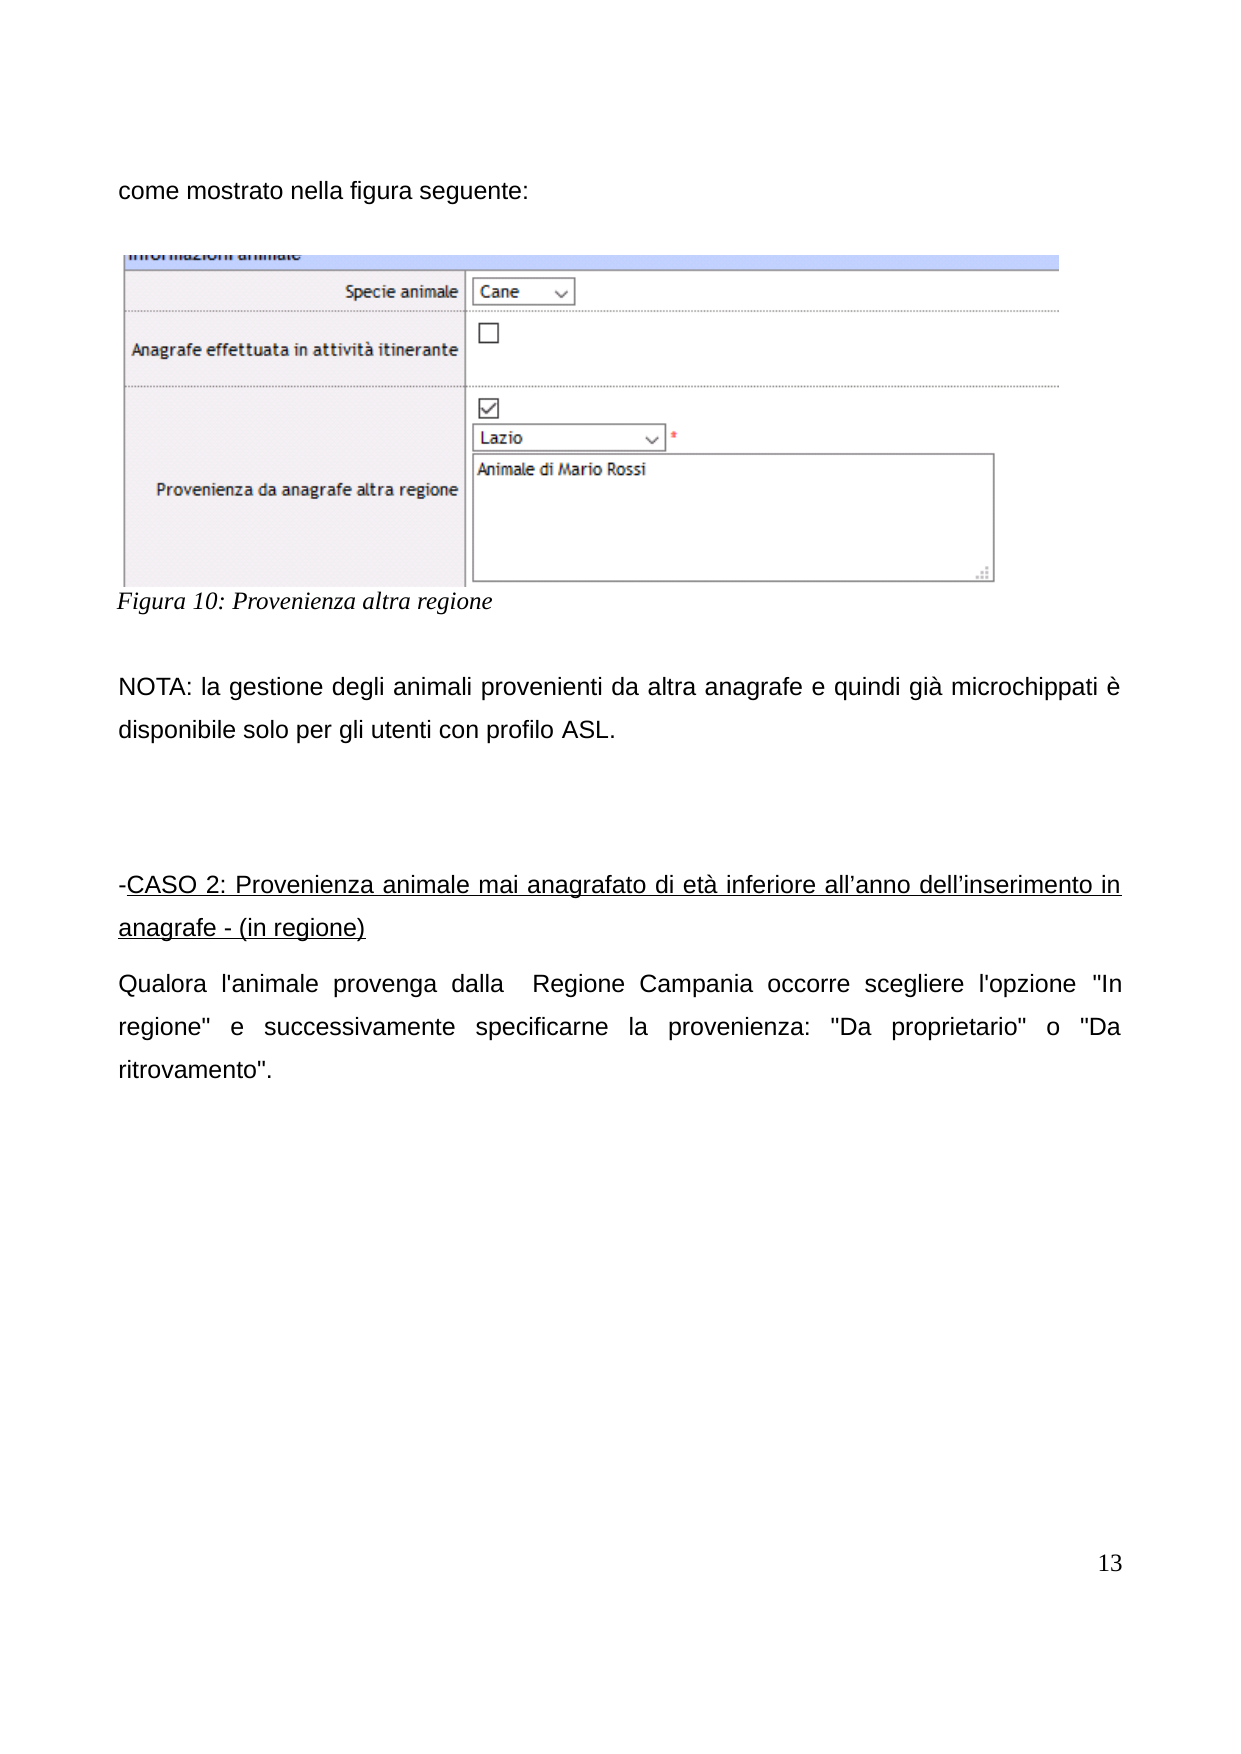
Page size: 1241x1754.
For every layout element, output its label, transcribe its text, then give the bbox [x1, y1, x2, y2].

text Figura 10: Provenienza altra regione [117, 587, 1059, 615]
text -CASO 2: Provenienza animale mai anagrafato di età inferiore all’anno dell’inserimento in anagrafe - (in regione) [118, 827, 1122, 942]
text come mostrato nella figura seguente: [118, 176, 1122, 205]
text NOTA: la gestione degli animali provenienti da altra anagrafe e quindi già microchippati è disponibile solo per gli utenti con profilo ASL. [117, 232, 1122, 744]
picture [116, 255, 1059, 587]
text Qualora l'animale provenga dalla Regione Campania occorre scegliere l'opzione "In regione" e successivamente specificarne la provenienza: "Da proprietario" o "Da ritrovamento". [118, 969, 1122, 1084]
